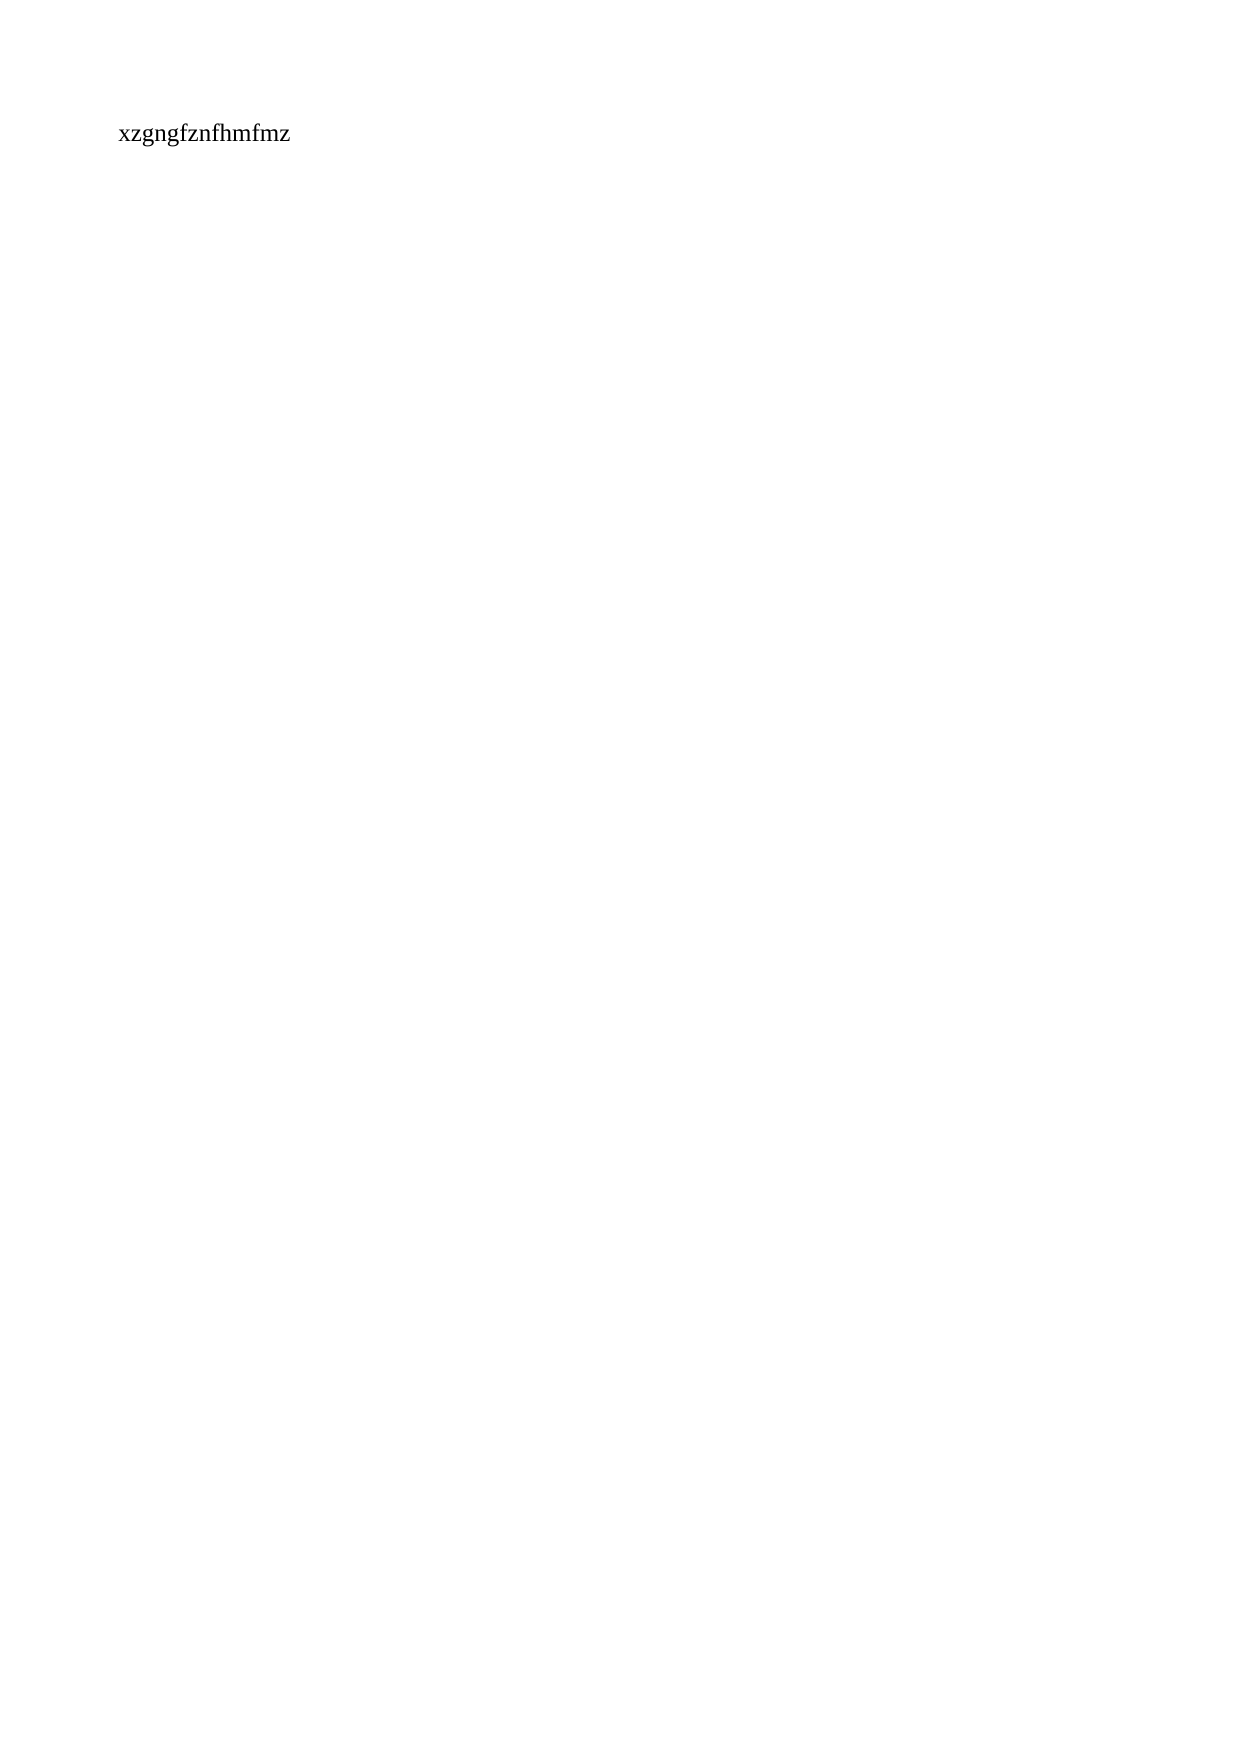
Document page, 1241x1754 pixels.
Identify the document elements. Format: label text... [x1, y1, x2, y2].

text xzgngfznfhmfmz [118, 118, 1122, 147]
